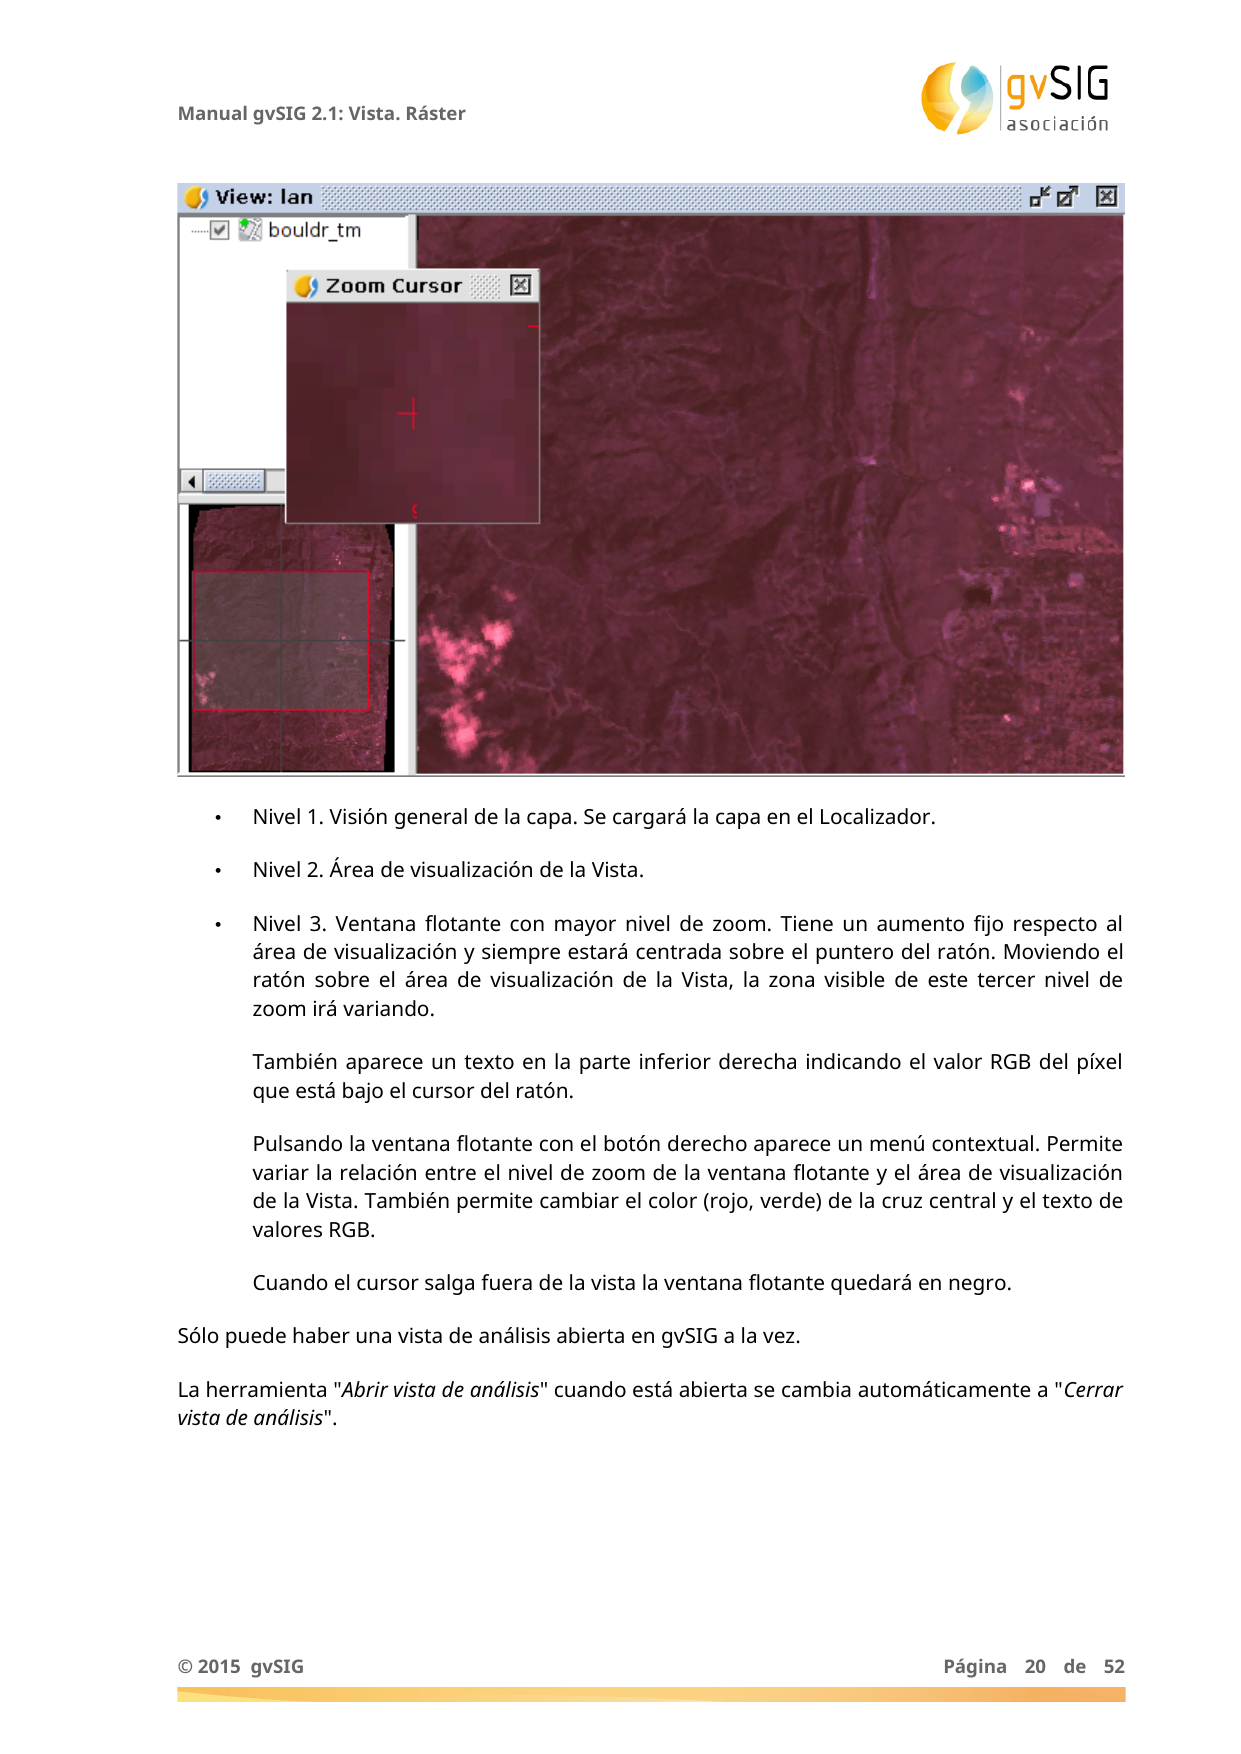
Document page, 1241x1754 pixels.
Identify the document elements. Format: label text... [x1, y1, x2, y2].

text Sólo puede haber una vista de análisis abierta en gvSIG a la vez. [177, 1322, 1125, 1350]
list Nivel 1. Visión general de la capa. Se cargará la capa en el Localizador. [215, 802, 1125, 830]
picture [177, 1687, 1126, 1702]
list Nivel 3. Ventana flotante con mayor nivel de zoom. Tiene un aumento fijo respecto al área de visualización y siempre estará centrada sobre el puntero del ratón. Moviendo el ratón sobre el área de visualización de la Vista, la zona visible de este tercer nivel de zoom irá variando. [215, 909, 1125, 1022]
list Cuando el cursor salga fuera de la vista la ventana flotante quedará en negro. [215, 1268, 1125, 1297]
list También aparece un texto en la parte inferior derecha indicando el valor RGB del píxel que está bajo el cursor del ratón. [215, 1047, 1125, 1104]
list Pulsando la ventana flotante con el botón derecho aparece un menú contextual. Permite variar la relación entre el nivel de zoom de la ventana flotante y el área de visualización de la Vista. También permite cambiar el color (rojo, verde) de la cruz central y el texto de valores RGB. [215, 1129, 1125, 1243]
list Nivel 2. Área de visualización de la Vista. [215, 855, 1125, 884]
picture [177, 183, 1125, 777]
picture [902, 47, 1122, 148]
text La herramienta "Abrir vista de análisis" cuando está abierta se cambia automáticamente a "Cerrar vista de análisis". [177, 1375, 1125, 1432]
